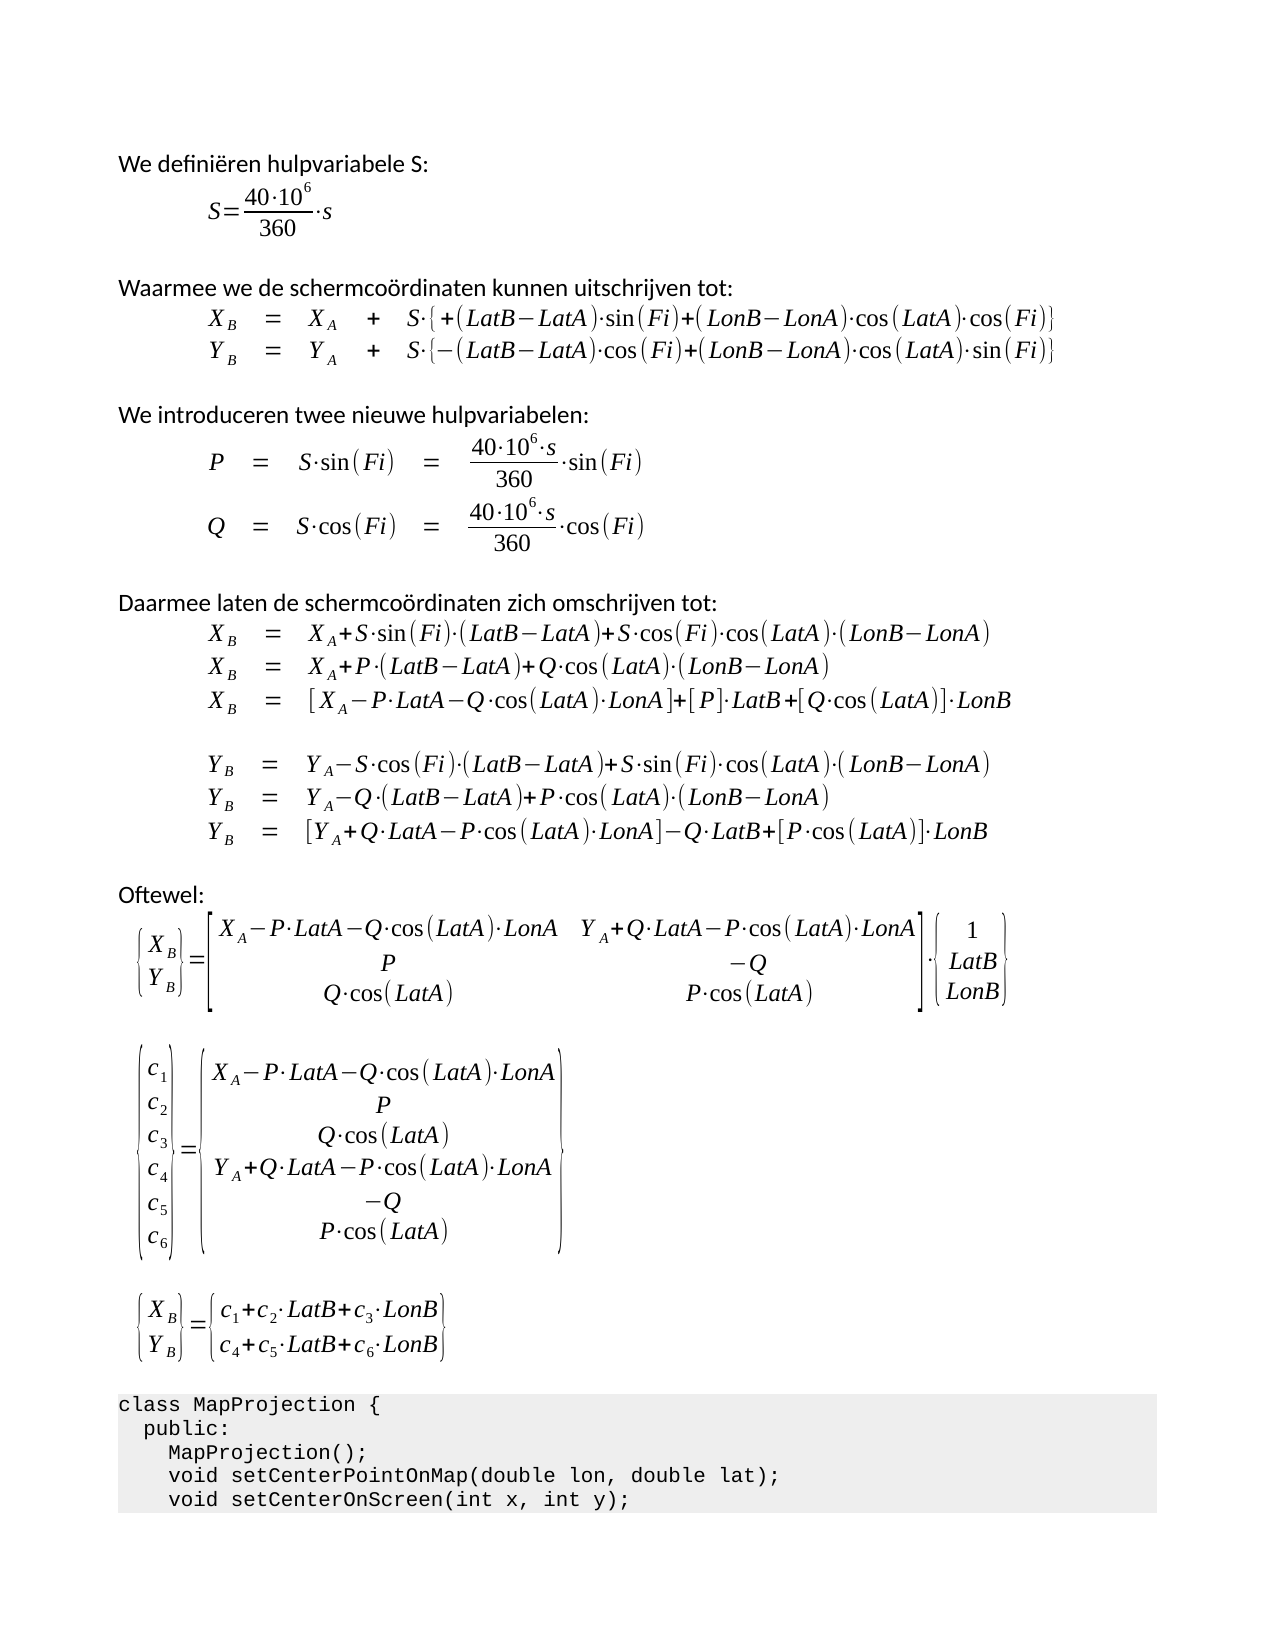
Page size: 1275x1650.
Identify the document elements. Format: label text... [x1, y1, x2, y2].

text MapProjection(); [118, 1442, 1157, 1465]
text We definiëren hulpvariabele S: [118, 149, 1157, 179]
text class MapProjection { [118, 1394, 1157, 1418]
text void setCenterOnScreen(int x, int y); [118, 1489, 1157, 1513]
text We introduceren twee nieuwe hulpvariabelen: [118, 399, 1157, 430]
text Oftewel: [118, 879, 1157, 910]
text public: [118, 1418, 1157, 1442]
text void setCenterPointOnMap(double lon, double lat); [118, 1465, 1157, 1489]
text Daarmee laten de schermcoördinaten zich omschrijven tot: [118, 587, 1157, 618]
text Waarmee we de schermcoördinaten kunnen uitschrijven tot: [118, 272, 1157, 303]
